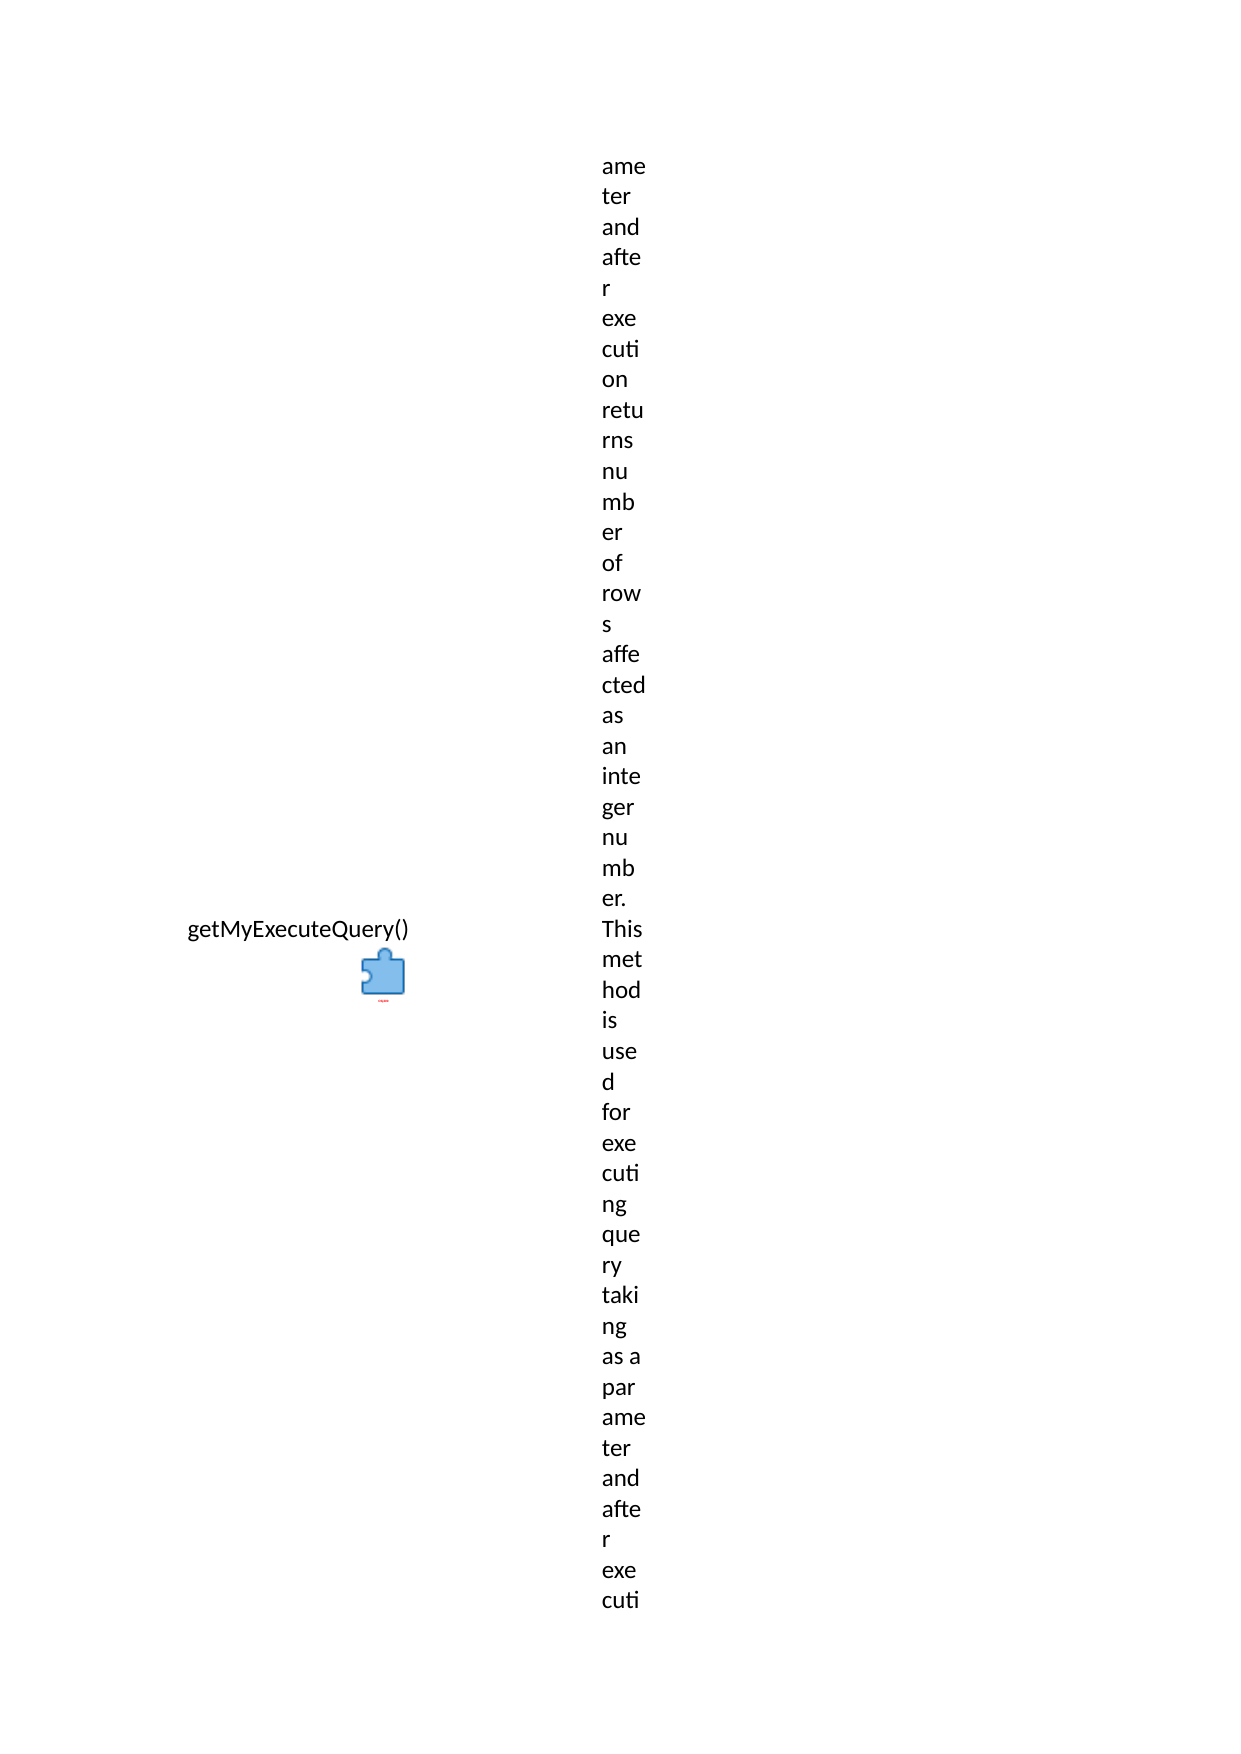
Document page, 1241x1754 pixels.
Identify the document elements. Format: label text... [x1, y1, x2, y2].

table_cell This method is used for executing query taking as a parameter and after executi [590, 913, 657, 1615]
table_cell getMyExecuteQuery() [176, 913, 590, 1615]
table_cell ameter and after execution returns number of rows affected as an integer number. [590, 150, 657, 913]
table_cell [176, 150, 590, 913]
